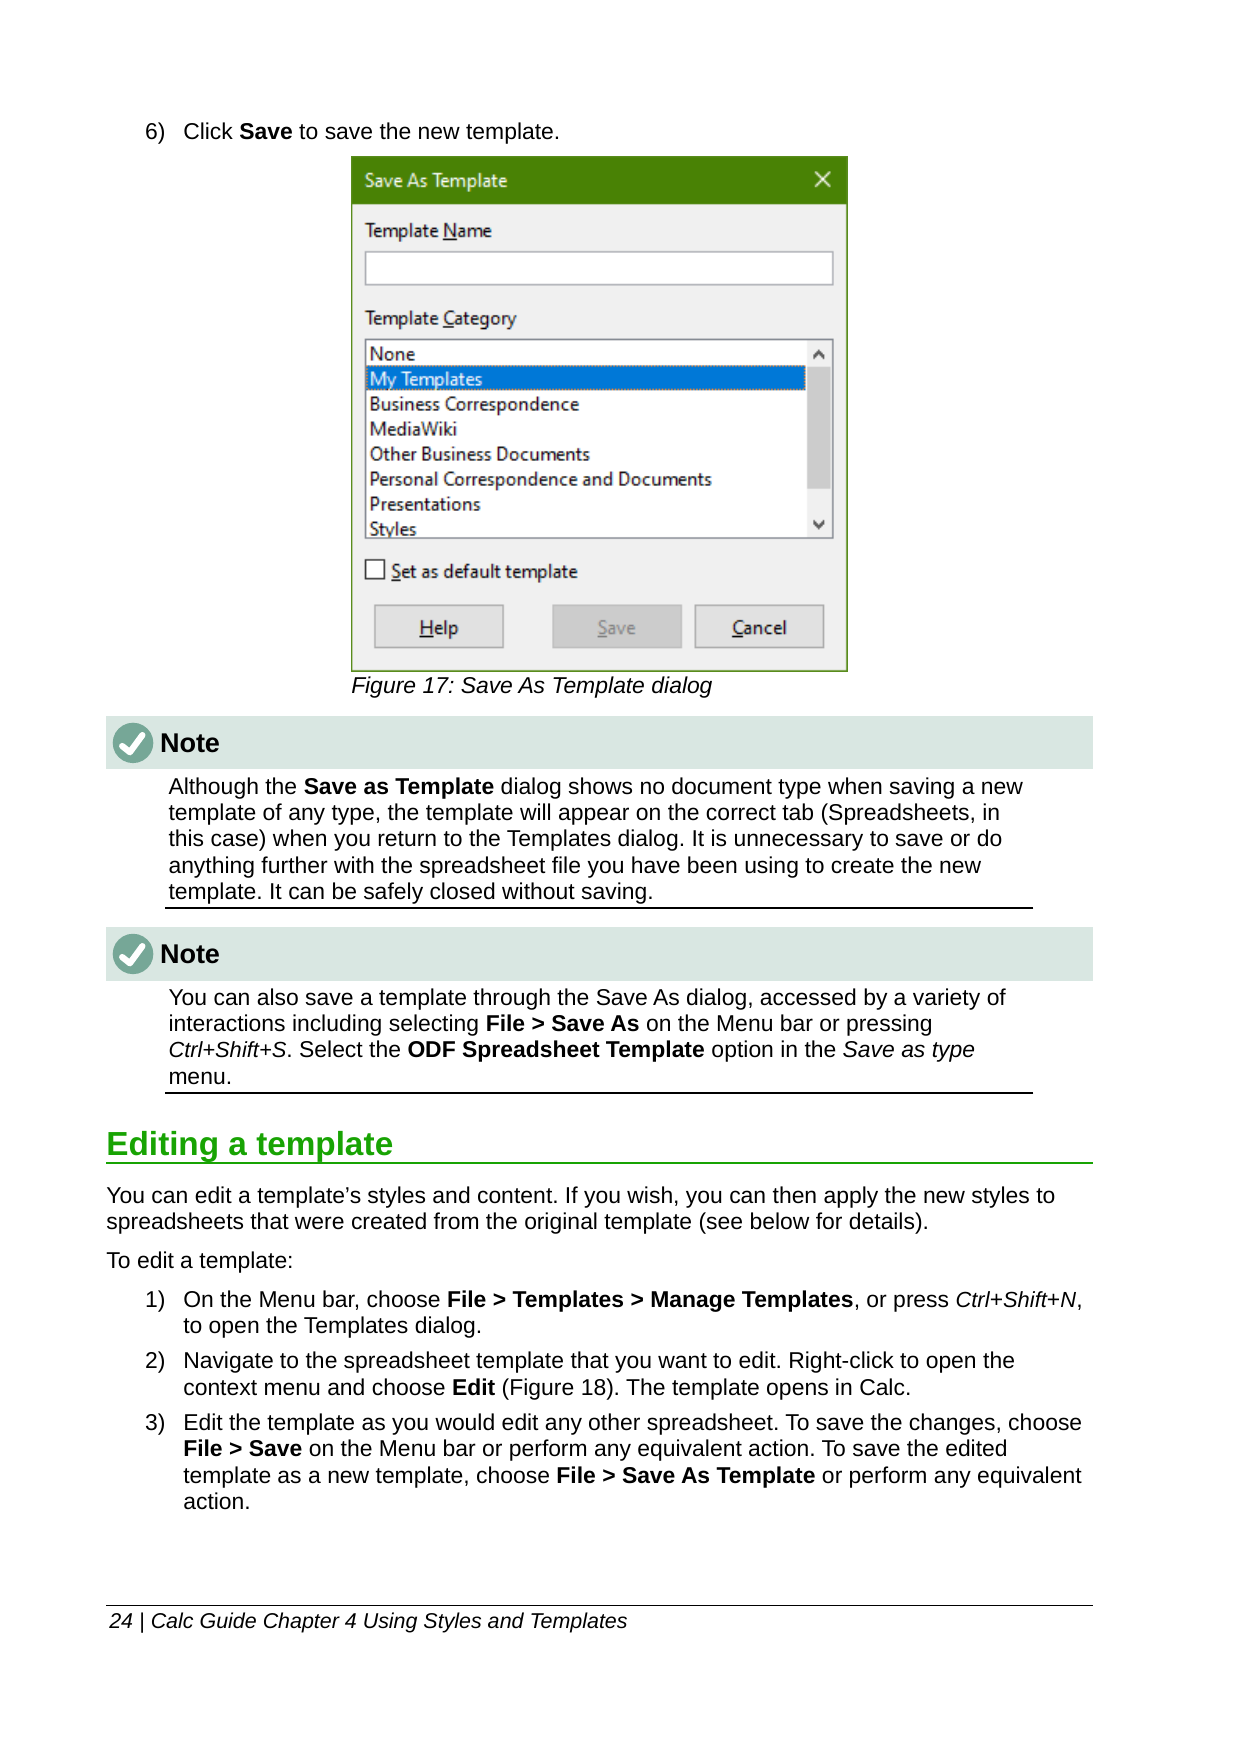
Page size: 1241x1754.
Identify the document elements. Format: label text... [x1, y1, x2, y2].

picture [351, 156, 848, 672]
text You can also save a template through the Save As dialog, accessed by a variety of interactions including selecting File > Save As on the Menu bar or pressing Ctrl+Shift+S. Select the ODF Spreadsheet Template option in the Save as type menu. [165, 981, 1033, 1092]
subtitle Note [106, 716, 1093, 769]
text You can edit a template’s styles and content. If you wish, you can then apply the new styles to spreadsheets that were created from the original template (see below for details). [106, 1182, 1093, 1234]
list To edit a template: [106, 1247, 1093, 1273]
subtitle Editing a template [106, 1124, 1093, 1162]
subtitle Note [106, 927, 1093, 981]
list On the Menu bar, choose File > Templates > Manage Templates, or press Ctrl+Shift+N, to open the Templates dialog. [165, 1286, 1093, 1339]
text Although the Save as Template dialog shows no document type when saving a new template of any type, the template will appear on the correct tab (Spreadsheets, in this case) when you return to the Templates dialog. It is unnecessary to save or do anything further with the spreadsheet file you have been using to create the new template. It can be safely closed without saving. [165, 769, 1033, 907]
list Click Save to save the new template. [165, 118, 1093, 144]
text Figure 17: Save As Template dialog [351, 672, 848, 698]
list Navigate to the spreadsheet template that you want to edit. Right-click to open the context menu and choose Edit (Figure 18). The template opens in Calc. [165, 1347, 1093, 1400]
list Edit the template as you would edit any other spreadsheet. To save the changes, choose File > Save on the Menu bar or perform any equivalent action. To save the edited template as a new template, choose File > Save As Template or perform any equivalent action. [165, 1409, 1093, 1514]
